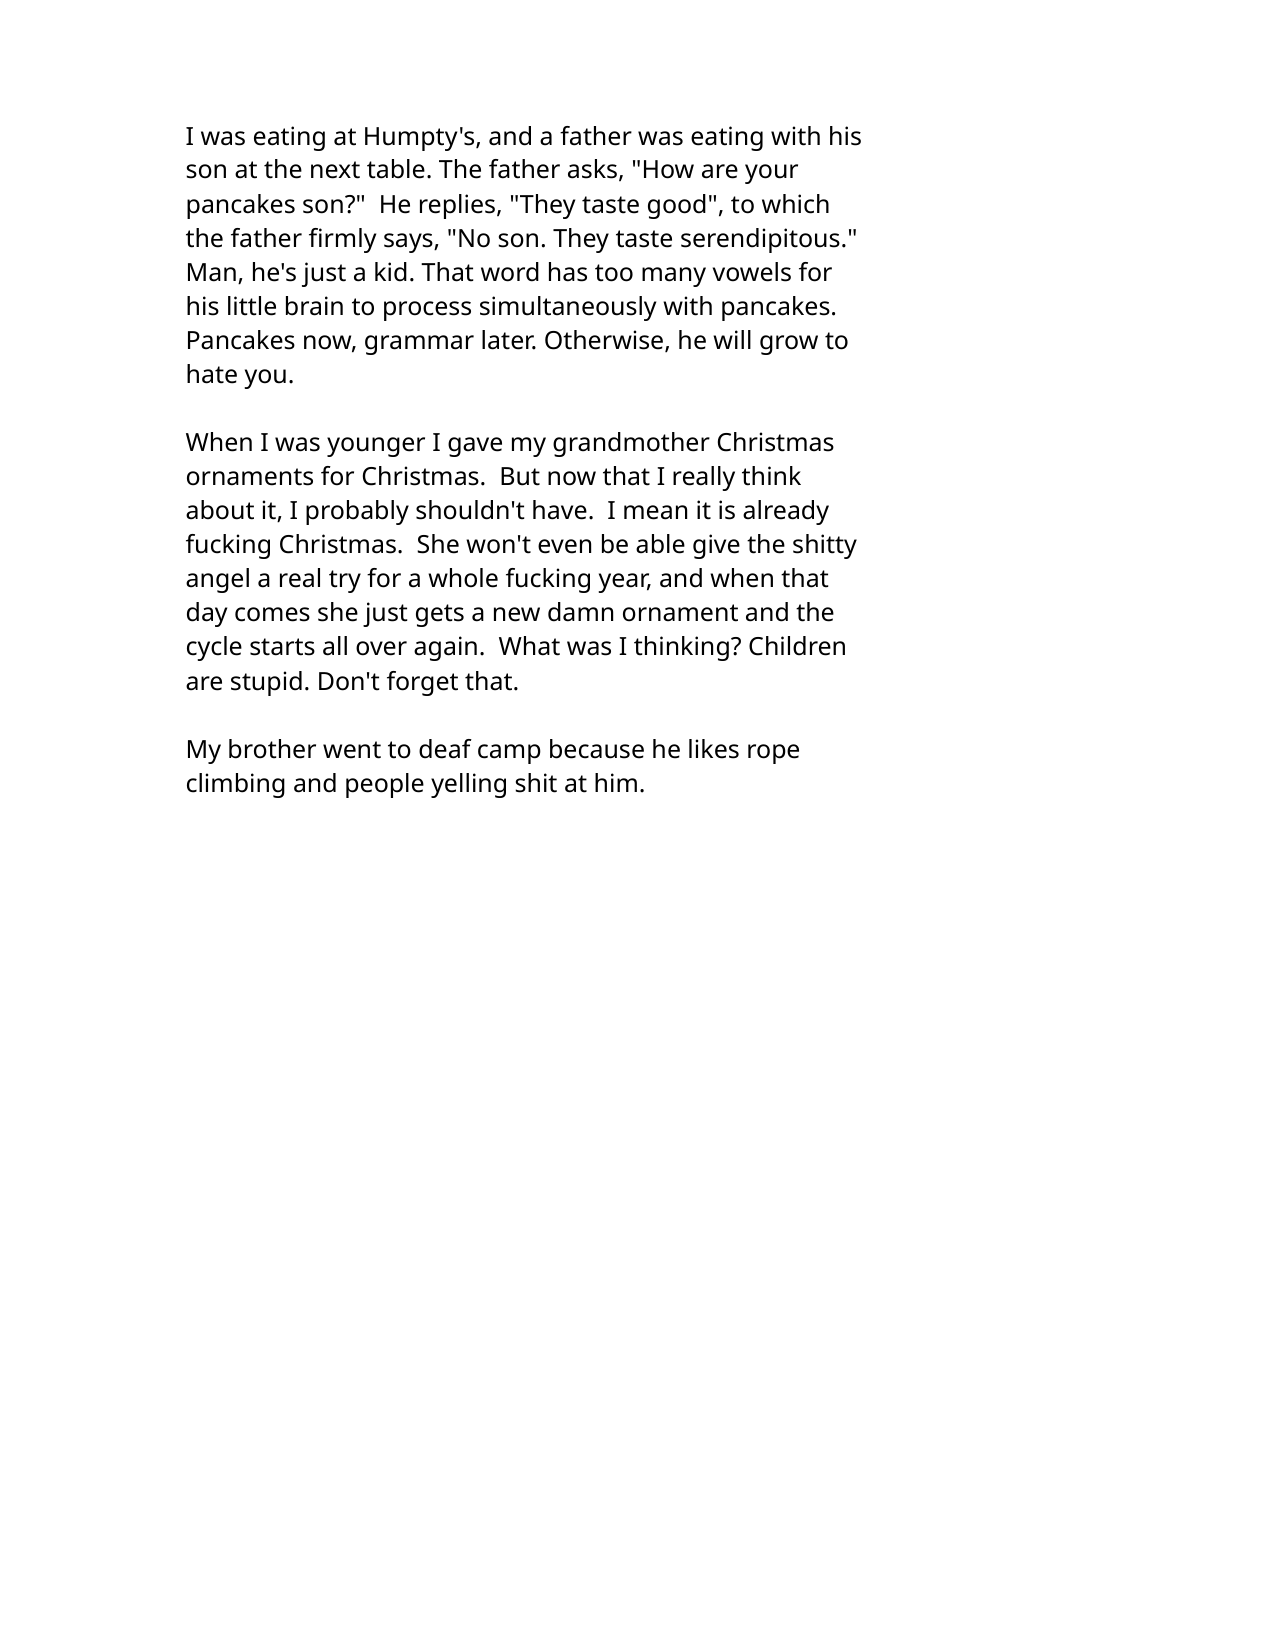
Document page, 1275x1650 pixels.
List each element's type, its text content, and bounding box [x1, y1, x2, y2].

text When I was younger I gave my grandmother Christmas ornaments for Christmas. But now that I really think about it, I probably shouldn't have. I mean it is already fucking Christmas. She won't even be able give the shitty angel a real try for a whole fucking year, and when that day comes she just gets a new damn ornament and the cycle starts all over again. What was I thinking? Children are stupid. Don't forget that. [185, 425, 863, 697]
text My brother went to deaf camp because he likes rope climbing and people yelling shit at him. [185, 731, 863, 799]
text I was eating at Humpty's, and a father was eating with his son at the next table. The father asks, "How are your pancakes son?" He replies, "They taste good", to which the father firmly says, "No son. They taste serendipitous." Man, he's just a kid. That word has too many vowels for his little brain to process simultaneously with pancakes. Pancakes now, grammar later. Otherwise, he will grow to hate you. [185, 118, 863, 391]
